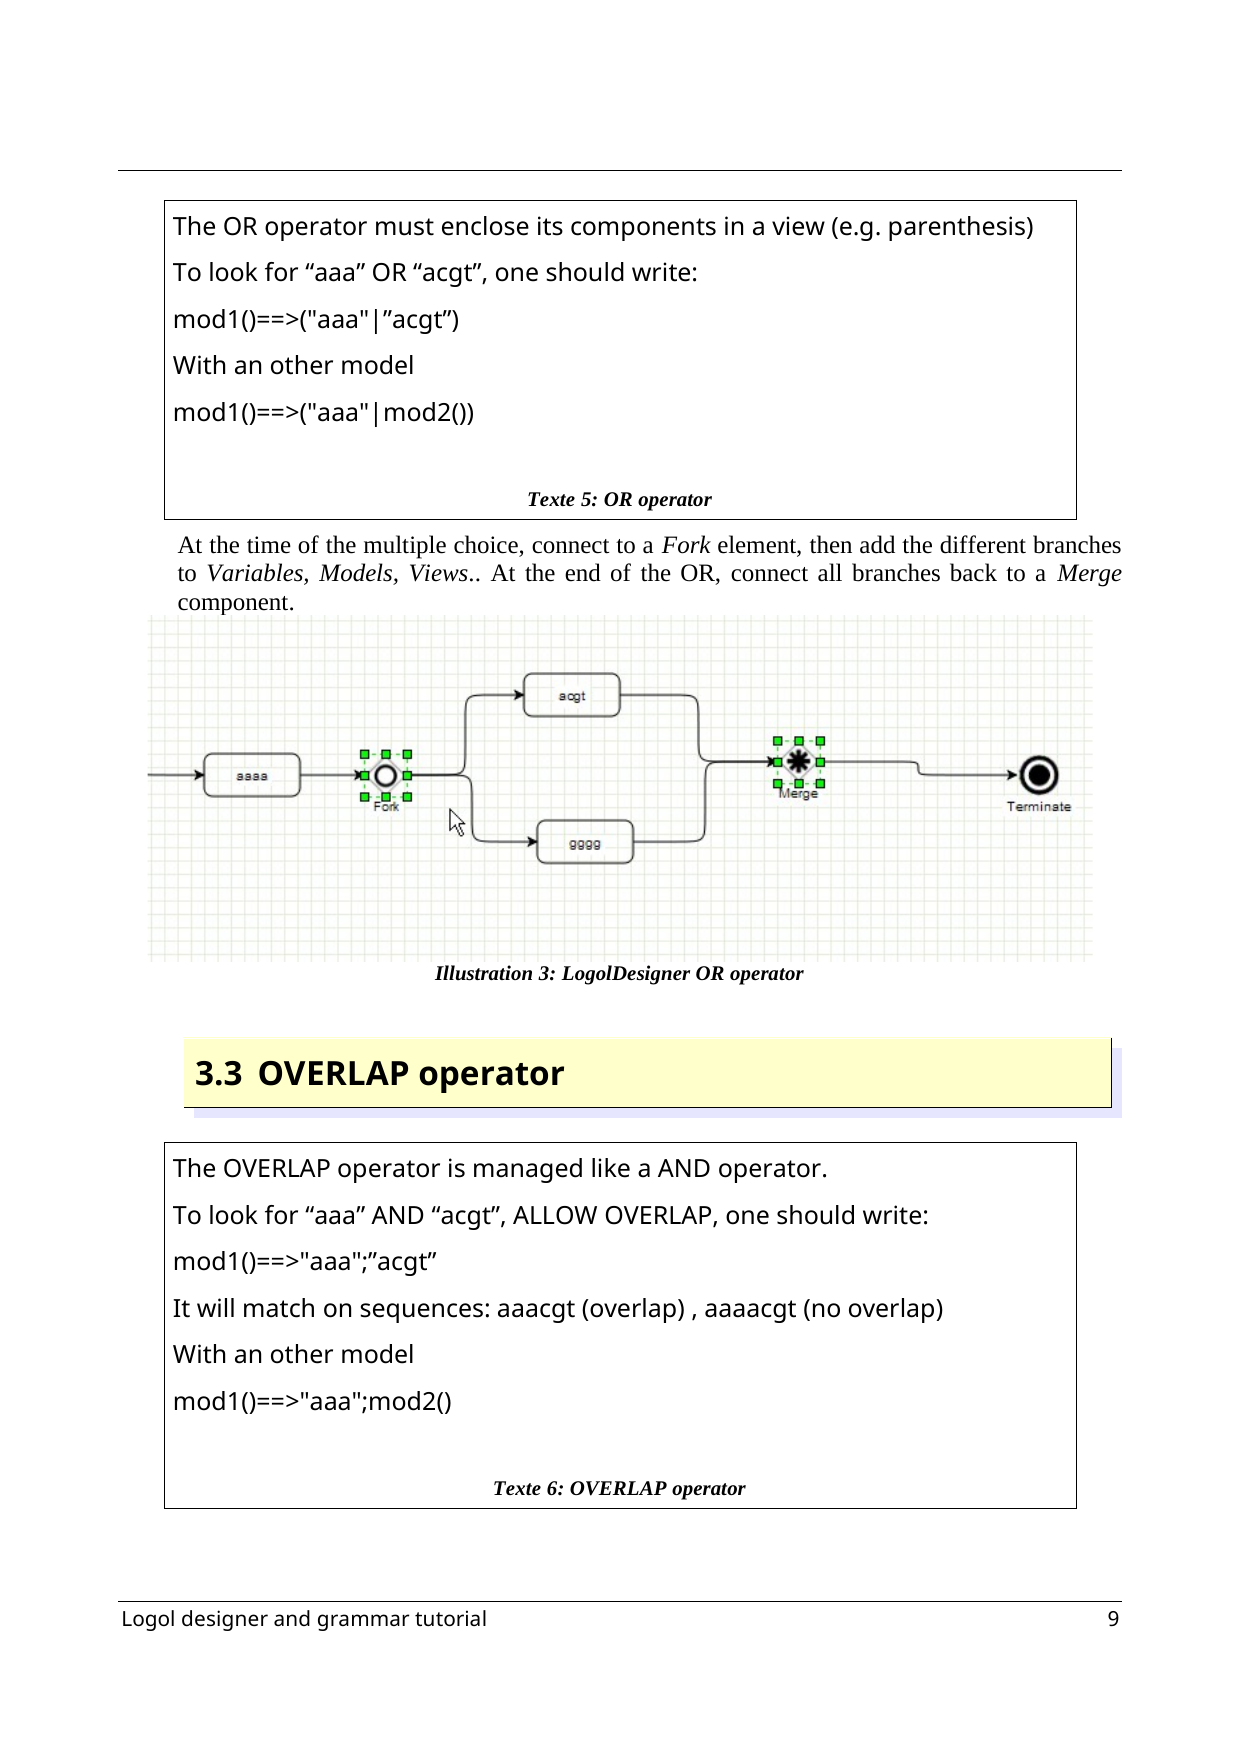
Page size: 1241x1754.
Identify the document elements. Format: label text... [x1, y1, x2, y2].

subtitle OVERLAP operator [184, 1039, 1111, 1107]
text With an other model [173, 348, 1068, 382]
text The OR operator must enclose its components in a view (e.g. parenthesis) [173, 209, 1068, 243]
text Texte 5: OR operator [173, 487, 1068, 511]
text mod1()==>"aaa";mod2() [173, 1383, 1068, 1417]
text To look for “aaa” OR “acgt”, one should write: [173, 255, 1068, 289]
text mod1()==>("aaa"|”acgt”) [173, 302, 1068, 336]
text [165, 201, 1076, 519]
text Texte 6: OVERLAP operator [173, 1476, 1068, 1499]
text To look for “aaa” AND “acgt”, ALLOW OVERLAP, one should write: [173, 1198, 1068, 1232]
text Illustration 3: LogolDesigner OR operator [148, 962, 1093, 984]
picture [147, 615, 1093, 962]
text mod1()==>"aaa";”acgt” [173, 1244, 1068, 1278]
text mod1()==>("aaa"|mod2()) [173, 394, 1068, 428]
text It will match on sequences: aaacgt (overlap) , aaaacgt (no overlap) [173, 1291, 1068, 1324]
text The OVERLAP operator is managed like a AND operator. [173, 1151, 1068, 1185]
text At the time of the multiple choice, connect to a Fork element, then add the different branches to Variables, Models, Views.. At the end of the OR, connect all branches back to a Merge component. [177, 200, 1122, 615]
text With an other model [173, 1337, 1068, 1371]
text [165, 1143, 1076, 1508]
